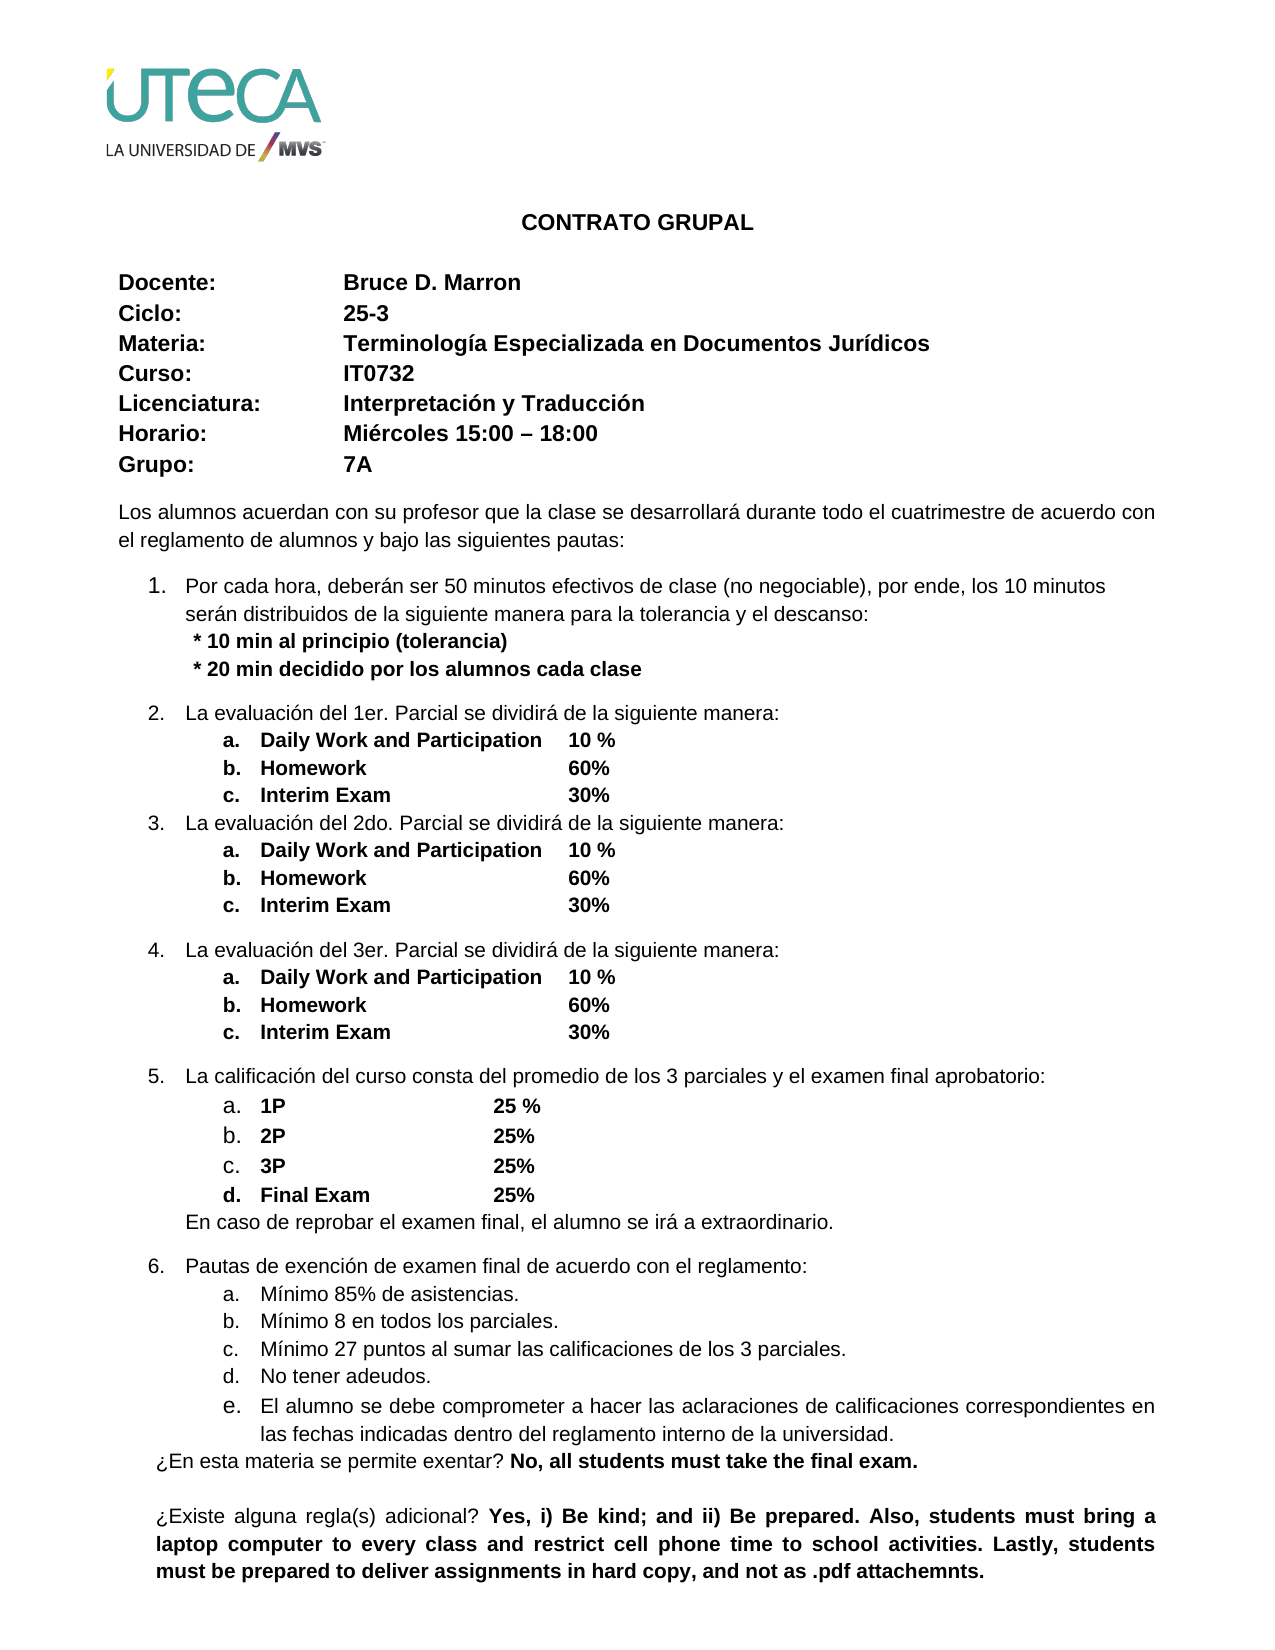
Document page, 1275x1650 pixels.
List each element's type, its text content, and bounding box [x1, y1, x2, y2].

text Grupo: 7A [118, 451, 1157, 477]
text * 10 min al principio (tolerancia) [148, 629, 1157, 653]
list No tener adeudos. [223, 1364, 1157, 1388]
text Ciclo: 25-3 [118, 299, 1157, 326]
list Interim Exam 30% [223, 893, 1157, 917]
list Final Exam 25% [223, 1182, 1157, 1206]
list Daily Work and Participation 10 % [223, 965, 1157, 989]
list Homework 60% [223, 756, 1157, 780]
list Daily Work and Participation 10 % [223, 728, 1157, 752]
list Pautas de exención de examen final de acuerdo con el reglamento: [148, 1254, 1157, 1278]
list La evaluación del 2do. Parcial se dividirá de la siguiente manera: [148, 811, 1157, 835]
text En caso de reprobar el examen final, el alumno se irá a extraordinario. [185, 1210, 1157, 1234]
list Homework 60% [223, 866, 1157, 890]
text * 20 min decidido por los alumnos cada clase [148, 657, 1157, 681]
list Interim Exam 30% [223, 783, 1157, 807]
text CONTRATO GRUPAL [118, 209, 1157, 235]
list Mínimo 85% de asistencias. [223, 1282, 1157, 1306]
text ¿En esta materia se permite exentar? No, all students must take the final exam. [156, 1449, 1157, 1473]
picture [104, 64, 328, 166]
list 2P 25% [223, 1122, 1157, 1148]
list Homework 60% [223, 993, 1157, 1017]
list Interim Exam 30% [223, 1020, 1157, 1044]
text Horario: Miércoles 15:00 – 18:00 [118, 420, 1157, 447]
list 1P 25 % [223, 1092, 1157, 1118]
list Mínimo 8 en todos los parciales. [223, 1309, 1157, 1333]
list Daily Work and Participation 10 % [223, 838, 1157, 862]
text Docente: Bruce D. Marron [118, 269, 1157, 296]
list 3P 25% [223, 1152, 1157, 1179]
text Los alumnos acuerdan con su profesor que la clase se desarrollará durante todo el cuatrimestre de acuerdo con el reglamento de alumnos y bajo las siguientes pautas: [118, 500, 1157, 551]
list Mínimo 27 puntos al sumar las calificaciones de los 3 parciales. [223, 1337, 1157, 1361]
text Licenciatura: Interpretación y Traducción [118, 390, 1157, 416]
list El alumno se debe comprometer a hacer las aclaraciones de calificaciones correspondientes en las fechas indicadas dentro del reglamento interno de la universidad. [223, 1392, 1157, 1446]
list Por cada hora, deberán ser 50 minutos efectivos de clase (no negociable), por ende, los 10 minutos serán distribuidos de la siguiente manera para la tolerancia y el descanso: [148, 572, 1157, 626]
list La evaluación del 1er. Parcial se dividirá de la siguiente manera: [148, 701, 1157, 725]
text Materia: Terminología Especializada en Documentos Jurídicos [118, 330, 1157, 356]
list La calificación del curso consta del promedio de los 3 parciales y el examen final aprobatorio: [148, 1064, 1157, 1088]
text ¿Existe alguna regla(s) adicional? Yes, i) Be kind; and ii) Be prepared. Also, students must bring a laptop computer to every class and restrict cell phone time to school activities. Lastly, students must be prepared to deliver assignments in hard copy, and not as .pdf attachemnts. [156, 1504, 1157, 1583]
text Curso: IT0732 [118, 360, 1157, 386]
list La evaluación del 3er. Parcial se dividirá de la siguiente manera: [148, 938, 1157, 962]
